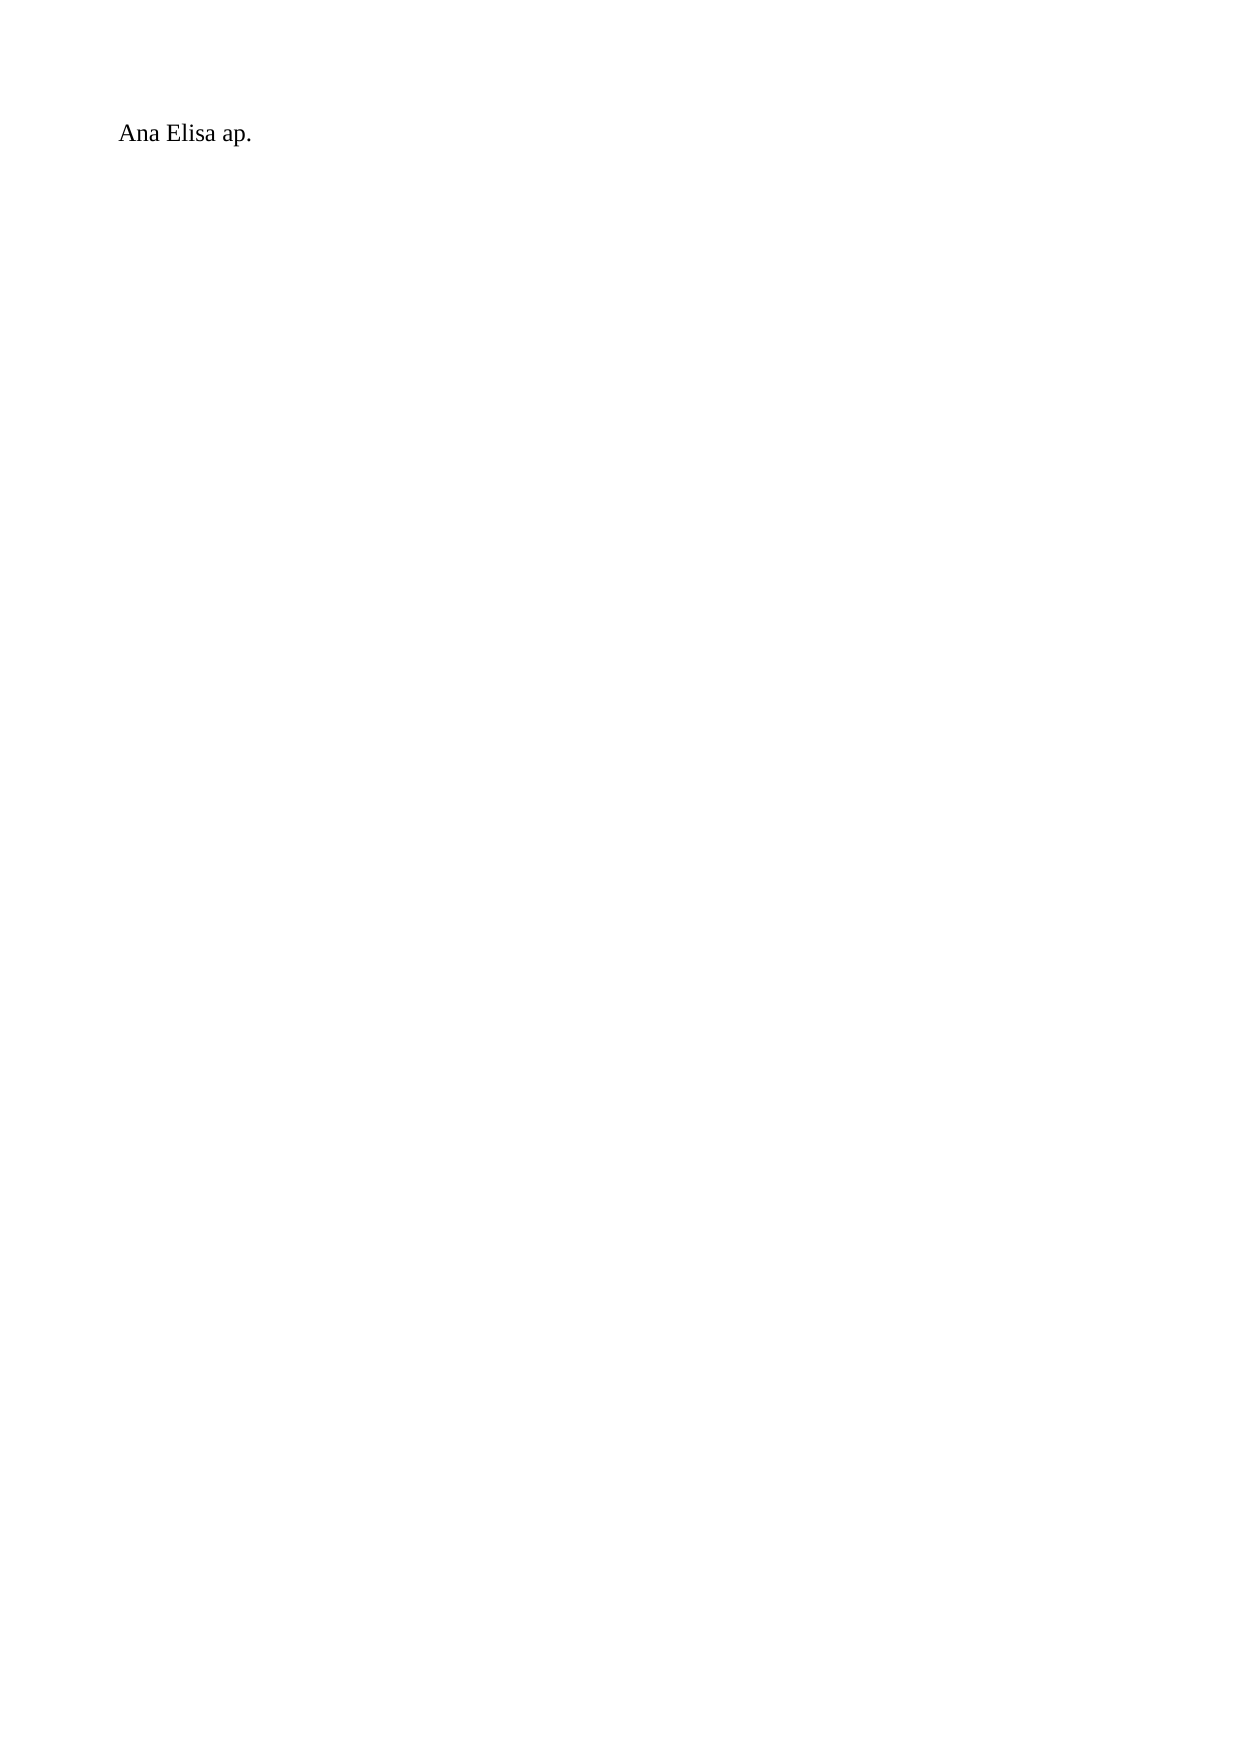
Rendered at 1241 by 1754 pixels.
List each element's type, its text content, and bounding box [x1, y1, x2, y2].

text Ana Elisa ap. [118, 118, 1122, 147]
